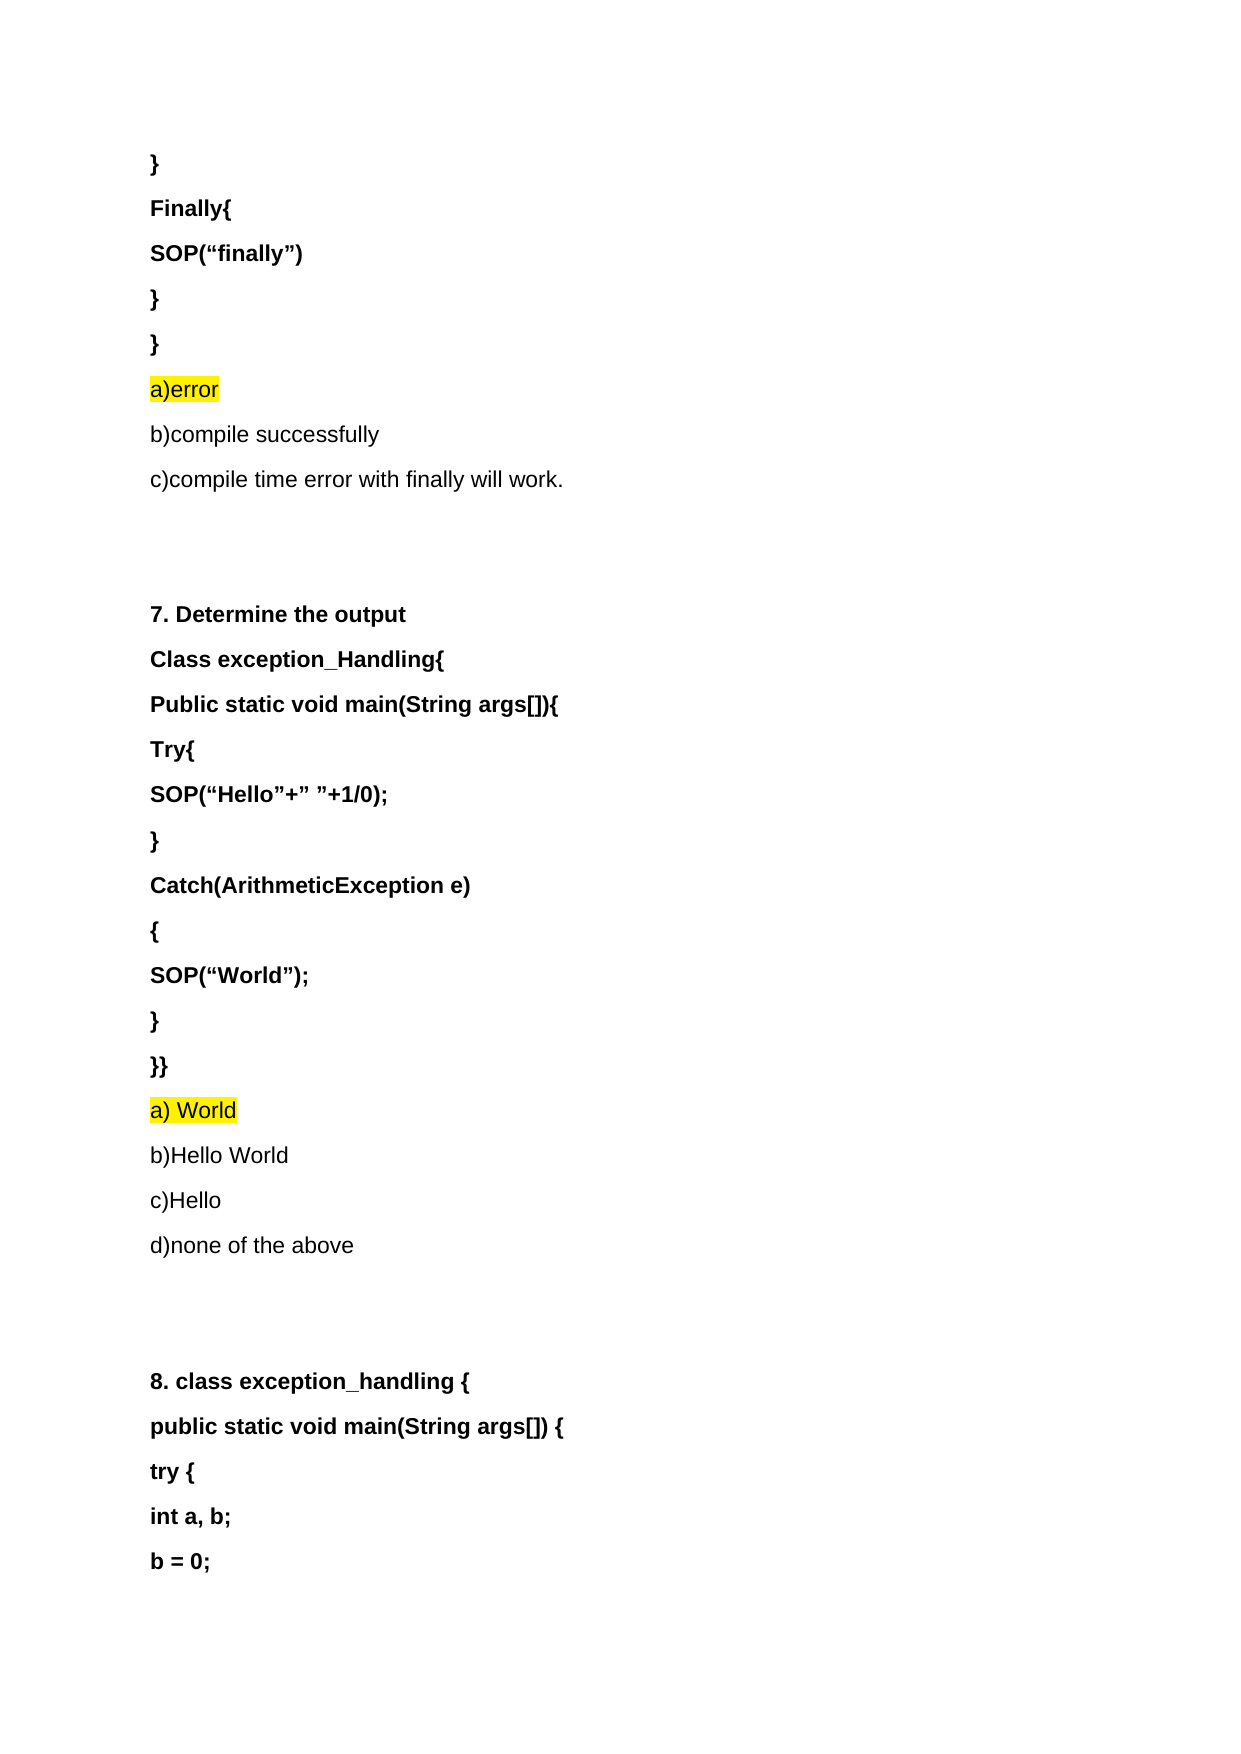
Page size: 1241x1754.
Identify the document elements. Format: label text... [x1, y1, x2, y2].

text Finally{ [150, 195, 1090, 221]
text } [150, 150, 1090, 176]
text a) World [150, 1097, 1090, 1123]
text Try{ [150, 736, 1090, 763]
text int a, b; [150, 1503, 1090, 1529]
text b)Hello World [150, 1142, 1090, 1169]
text Class exception_Handling{ [150, 646, 1090, 672]
text } [150, 330, 1090, 357]
text SOP(“finally”) [150, 240, 1090, 267]
text SOP(“Hello”+” ”+1/0); [150, 781, 1090, 808]
text a)error [150, 376, 1090, 402]
text 8. class exception_handling { [150, 1368, 1090, 1394]
text b)compile successfully [150, 421, 1090, 447]
text Catch(ArithmeticException e) [150, 872, 1090, 898]
text public static void main(String args[]) { [150, 1413, 1090, 1439]
text } [150, 1007, 1090, 1033]
text b = 0; [150, 1548, 1090, 1574]
text c)Hello [150, 1187, 1090, 1214]
text try { [150, 1458, 1090, 1484]
text 7. Determine the output [150, 601, 1090, 627]
text Public static void main(String args[]){ [150, 691, 1090, 718]
text SOP(“World”); [150, 962, 1090, 988]
text d)none of the above [150, 1232, 1090, 1259]
text { [150, 917, 1090, 943]
text c)compile time error with finally will work. [150, 466, 1090, 492]
text }} [150, 1052, 1090, 1078]
text } [150, 285, 1090, 312]
text } [150, 827, 1090, 853]
